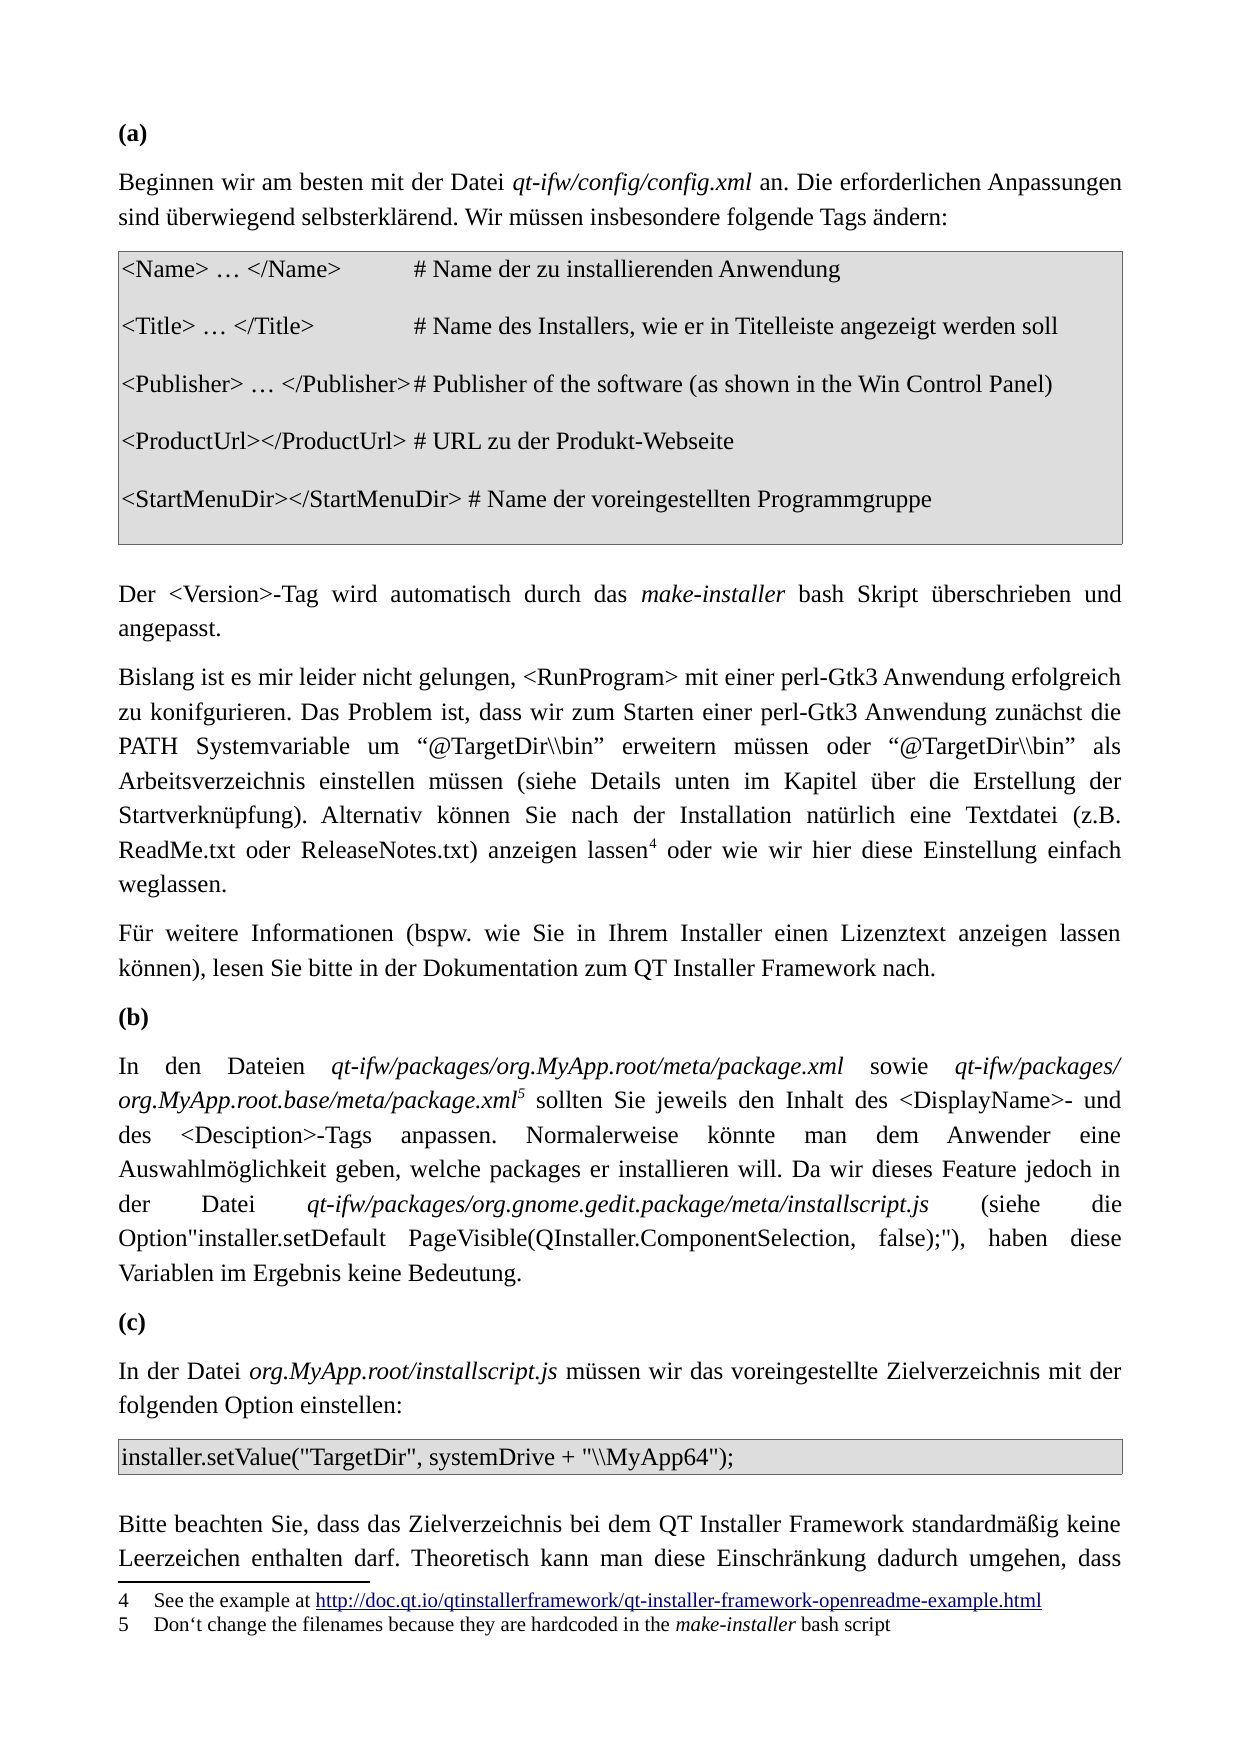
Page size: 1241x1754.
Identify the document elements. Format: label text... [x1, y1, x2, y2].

text installer.setValue("TargetDir", systemDrive + "\\MyApp64"); [119, 1440, 1122, 1474]
text Don‘t change the filenames because they are hardcoded in the make-installer bash script [118, 1612, 1122, 1636]
text (b) [118, 1002, 1122, 1031]
text <ProductUrl></ProductUrl> # URL zu der Produkt-Webseite [119, 423, 1122, 452]
text <Name> … </Name> # Name der zu installierenden Anwendung [119, 252, 1122, 279]
text Beginnen wir am besten mit der Datei qt-ifw/config/config.xml an. Die erforderlichen Anpassungen sind überwiegend selbsterklärend. Wir müssen insbesondere folgende Tags ändern: [118, 167, 1122, 230]
text <Publisher> … </Publisher> # Publisher of the software (as shown in the Win Control Panel) [119, 366, 1122, 394]
text <Title> … </Title> # Name des Installers, wie er in Titelleiste angezeigt werden soll [119, 308, 1122, 337]
text <StartMenuDir></StartMenuDir> # Name der voreingestellten Programmgruppe [119, 481, 1122, 509]
text In der Datei org.MyApp.root/installscript.js müssen wir das voreingestellte Zielverzeichnis mit der folgenden Option einstellen: [118, 1356, 1122, 1419]
text (a) [118, 118, 1122, 147]
text (c) [118, 1307, 1122, 1336]
text See the example at http://doc.qt.io/qtinstallerframework/qt-installer-framework-openreadme-example.html [118, 1588, 1122, 1612]
text Bitte beachten Sie, dass das Zielverzeichnis bei dem QT Installer Framework standardmäßig keine Leerzeichen enthalten darf. Theoretisch kann man diese Einschränkung dadurch umgehen, dass [118, 1475, 1122, 1572]
text In den Dateien qt-ifw/packages/org.MyApp.root/meta/package.xml sowie qt-ifw/packages/ org.MyApp.root.base/meta/package.xml sollten Sie jeweils den Inhalt des <DisplayName>- und des <Desciption>-Tags anpassen. Normalerweise könnte man dem Anwender eine Auswahlmöglichkeit geben, welche packages er installieren will. Da wir dieses Feature jedoch in der Datei qt-ifw/packages/org.gnome.gedit.package/meta/installscript.js (siehe die Option"installer.setDefault PageVisible(QInstaller.ComponentSelection, false);"), haben diese Variablen im Ergebnis keine Bedeutung. [118, 1051, 1122, 1286]
text Für weitere Informationen (bspw. wie Sie in Ihrem Installer einen Lizenztext anzeigen lassen können), lesen Sie bitte in der Dokumentation zum QT Installer Framework nach. [118, 918, 1122, 981]
text Bislang ist es mir leider nicht gelungen, <RunProgram> mit einer perl-Gtk3 Anwendung erfolgreich zu konifgurieren. Das Problem ist, dass wir zum Starten einer perl-Gtk3 Anwendung zunächst die PATH Systemvariable um “@TargetDir\\bin” erweitern müssen oder “@TargetDir\\bin” als Arbeitsverzeichnis einstellen müssen (siehe Details unten im Kapitel über die Erstellung der Startverknüpfung). Alternativ können Sie nach der Installation natürlich eine Textdatei (z.B. ReadMe.txt oder ReleaseNotes.txt) anzeigen lassen oder wie wir hier diese Einstellung einfach weglassen. [118, 662, 1122, 898]
text Der <Version>-Tag wird automatisch durch das make-installer bash Skript überschrieben und angepasst. [118, 545, 1122, 642]
